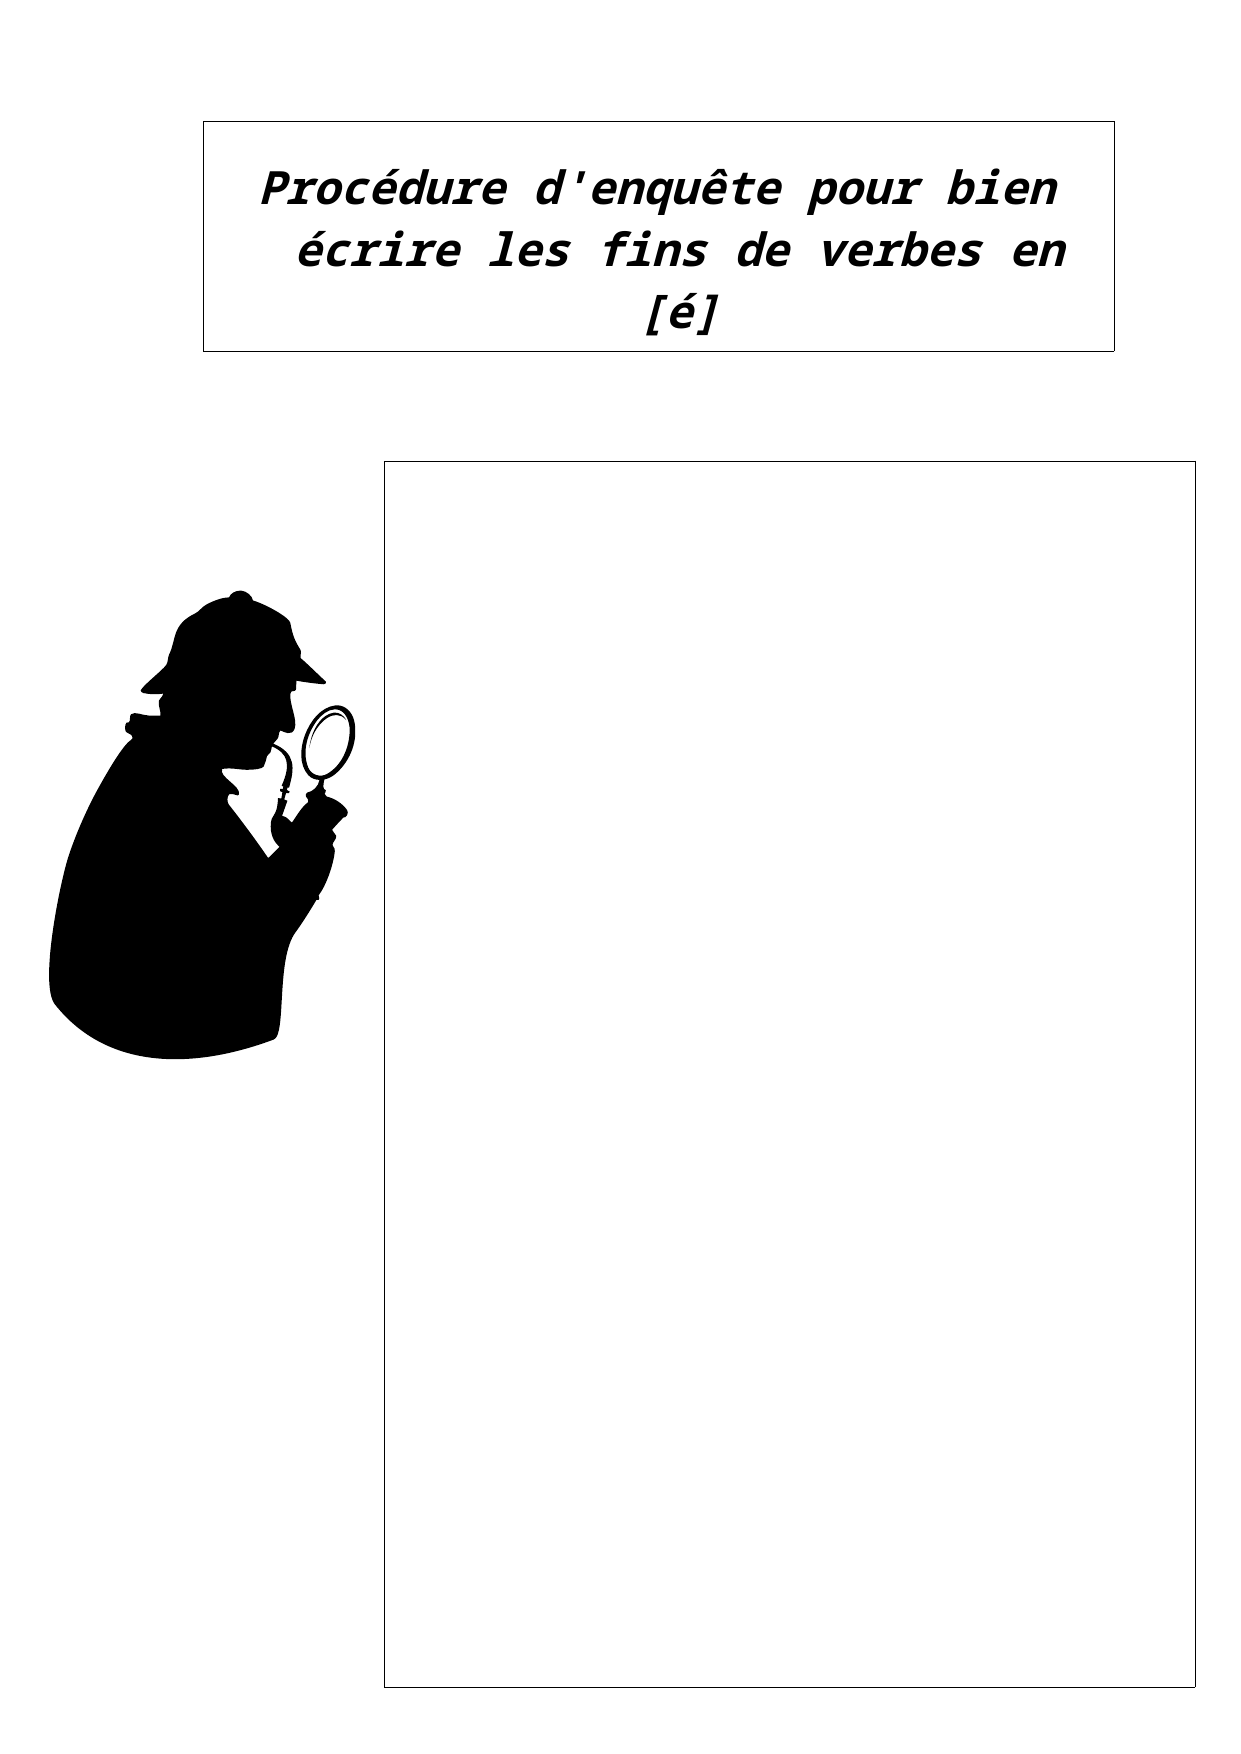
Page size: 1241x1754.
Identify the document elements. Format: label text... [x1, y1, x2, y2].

subtitle Procédure d'enquête pour bien écrire les fins de verbes en [é] [212, 155, 1105, 342]
